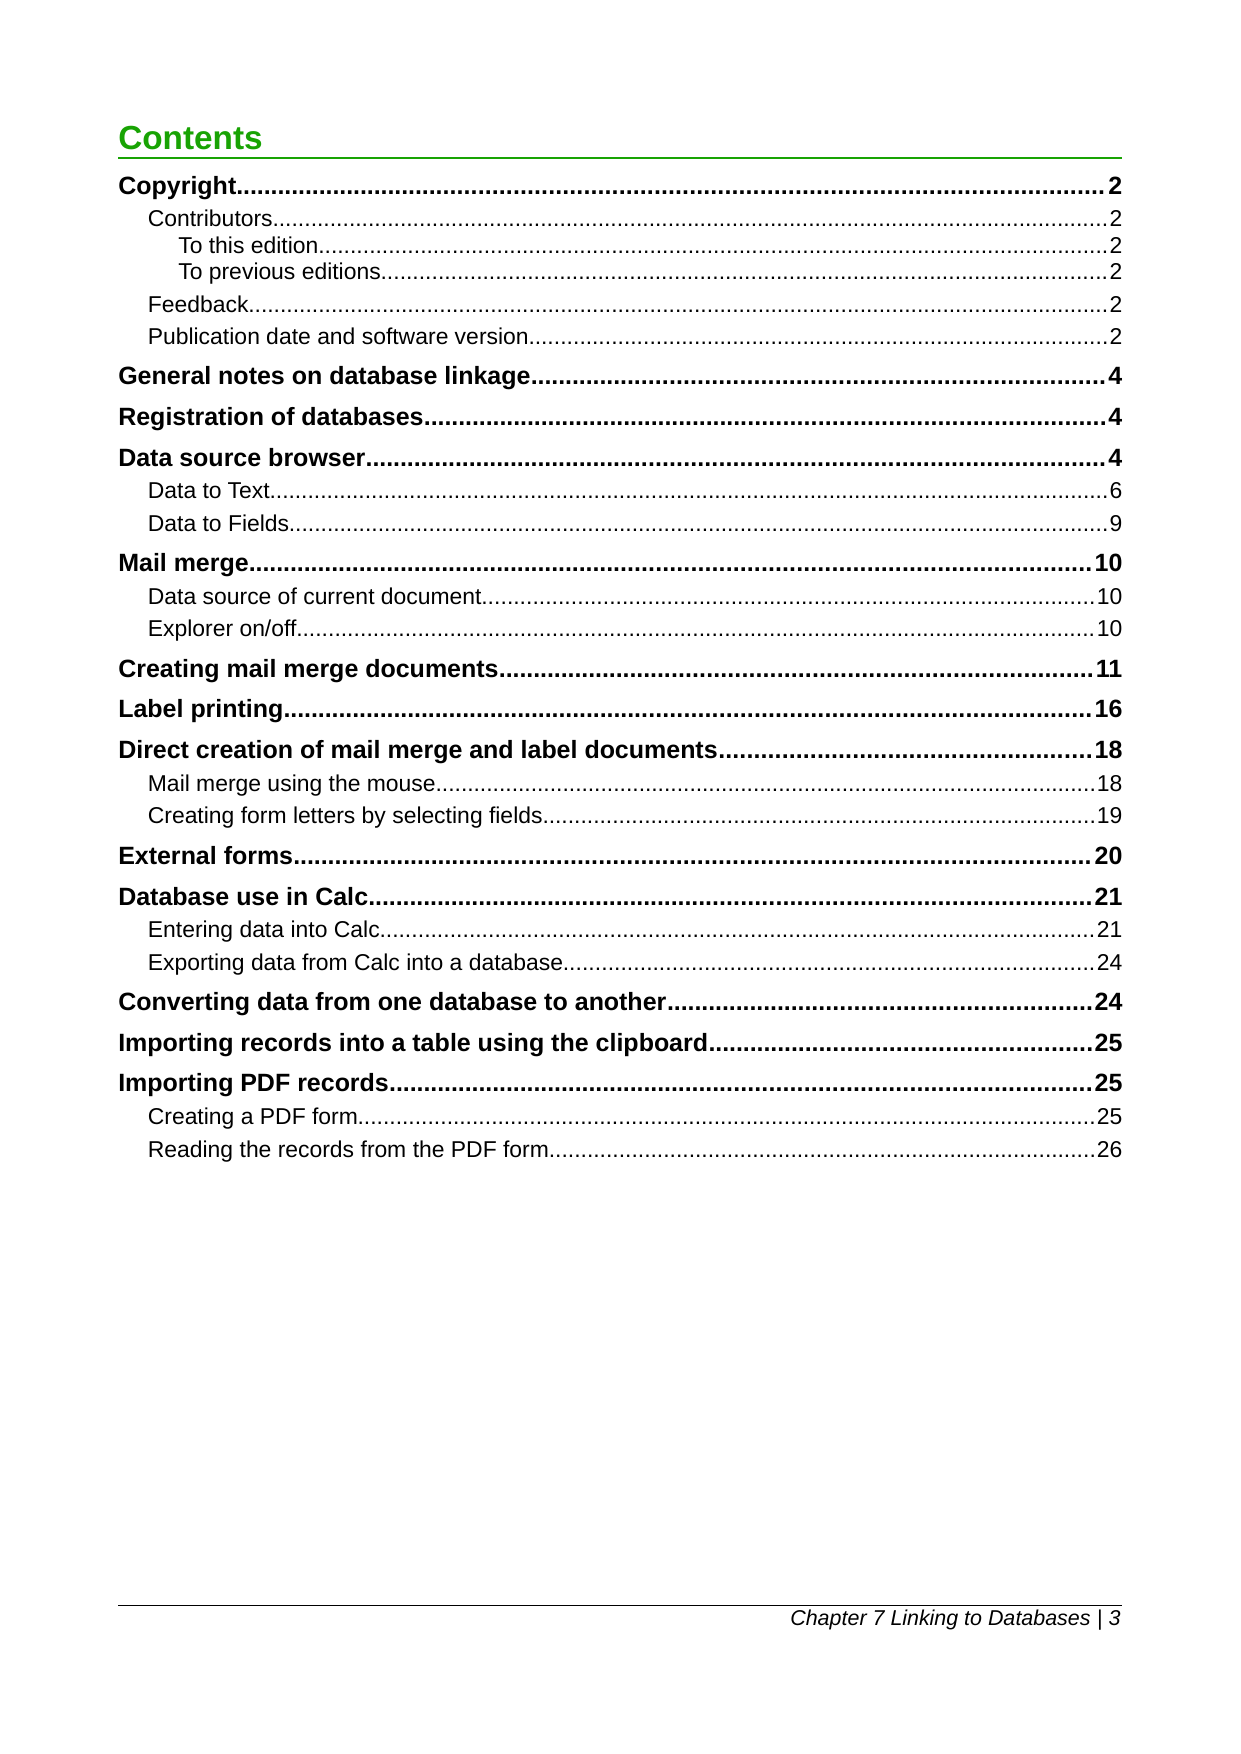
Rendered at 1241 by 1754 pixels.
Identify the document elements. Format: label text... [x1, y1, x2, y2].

text Publication date and software version 2 [148, 323, 1122, 349]
text Mail merge 10 [118, 548, 1122, 577]
text Creating mail merge documents 11 [118, 654, 1122, 682]
text General notes on database linkage 4 [118, 361, 1122, 390]
text Importing PDF records 25 [118, 1068, 1122, 1097]
text Converting data from one database to another 24 [118, 987, 1122, 1016]
text Data to Fields 9 [148, 510, 1122, 536]
text External forms 20 [118, 841, 1122, 869]
text Creating a PDF form 25 [148, 1103, 1122, 1129]
text Registration of databases 4 [118, 402, 1122, 431]
subtitle Contents [118, 118, 1122, 157]
text Reading the records from the PDF form 26 [148, 1136, 1122, 1162]
text To previous editions 2 [178, 258, 1122, 284]
text Entering data into Calc 21 [148, 916, 1122, 943]
text Contributors 2 [148, 205, 1122, 232]
text To this edition 2 [178, 232, 1122, 258]
text Copyright 2 [118, 171, 1122, 199]
text Explorer on/off 10 [148, 615, 1122, 642]
text Importing records into a table using the clipboard 25 [118, 1028, 1122, 1056]
text Database use in Calc 21 [118, 881, 1122, 910]
text Data source of current document 10 [148, 583, 1122, 609]
text Data source browser 4 [118, 443, 1122, 471]
text Label printing 16 [118, 694, 1122, 723]
text Data to Text 6 [148, 477, 1122, 504]
text Mail merge using the mouse 18 [148, 770, 1122, 796]
text Feedback 2 [148, 291, 1122, 317]
text Direct creation of mail merge and label documents 18 [118, 735, 1122, 764]
text Creating form letters by selecting fields 19 [148, 802, 1122, 829]
text Exporting data from Calc into a database 24 [148, 949, 1122, 975]
